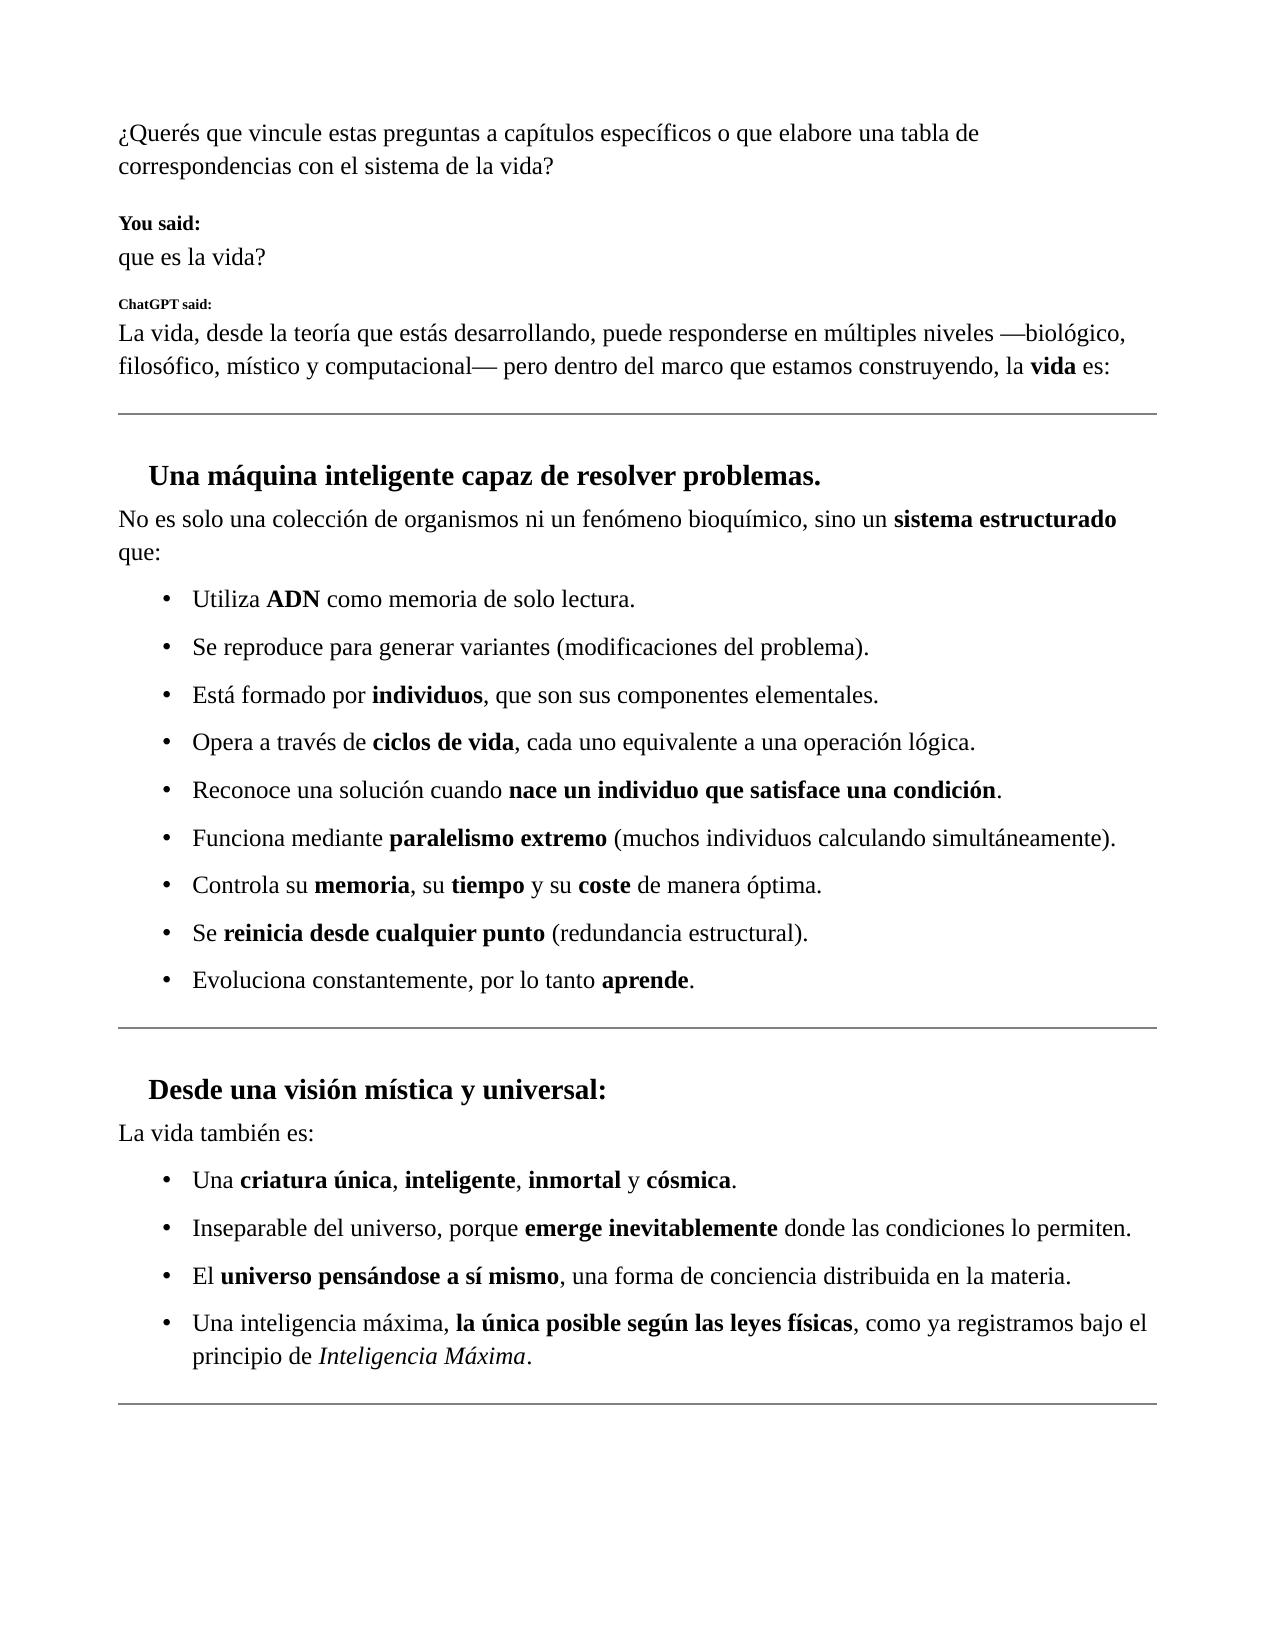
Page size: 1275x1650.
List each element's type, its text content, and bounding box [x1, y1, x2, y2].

list Funciona mediante paralelismo extremo (muchos individuos calculando simultáneamente). [162, 823, 1157, 851]
list Se reproduce para generar variantes (modificaciones del problema). [162, 632, 1157, 661]
list Inseparable del universo, porque emerge inevitablemente donde las condiciones lo permiten. [162, 1213, 1157, 1242]
subtitle 🔷 Una máquina inteligente capaz de resolver problemas. [118, 458, 1157, 491]
text La vida también es: [118, 1118, 1157, 1147]
subtitle 🔷 Desde una visión mística y universal: [118, 1072, 1157, 1105]
list Reconoce una solución cuando nace un individuo que satisface una condición. [162, 775, 1157, 804]
list El universo pensándose a sí mismo, una forma de conciencia distribuida en la materia. [162, 1261, 1157, 1289]
list Controla su memoria, su tiempo y su coste de manera óptima. [162, 870, 1157, 899]
list Una inteligencia máxima, la única posible según las leyes físicas, como ya registramos bajo el principio de Inteligencia Máxima. [162, 1308, 1157, 1370]
subtitle ChatGPT said: [118, 295, 1157, 312]
text que es la vida? [118, 242, 1157, 270]
list Está formado por individuos, que son sus componentes elementales. [162, 680, 1157, 708]
list Utiliza ADN como memoria de solo lectura. [162, 584, 1157, 613]
list Se reinicia desde cualquier punto (redundancia estructural). [162, 918, 1157, 947]
text La vida, desde la teoría que estás desarrollando, puede responderse en múltiples niveles —biológico, filosófico, místico y computacional— pero dentro del marco que estamos construyendo, la vida es: [118, 318, 1157, 380]
list Una criatura única, inteligente, inmortal y cósmica. [162, 1166, 1157, 1194]
text ¿Querés que vincule estas preguntas a capítulos específicos o que elabore una tabla de correspondencias con el sistema de la vida? [118, 118, 1157, 180]
list Opera a través de ciclos de vida, cada uno equivalente a una operación lógica. [162, 727, 1157, 756]
subtitle You said: [118, 211, 1157, 235]
list Evoluciona constantemente, por lo tanto aprende. [162, 965, 1157, 994]
text No es solo una colección de organismos ni un fenómeno bioquímico, sino un sistema estructurado que: [118, 504, 1157, 566]
